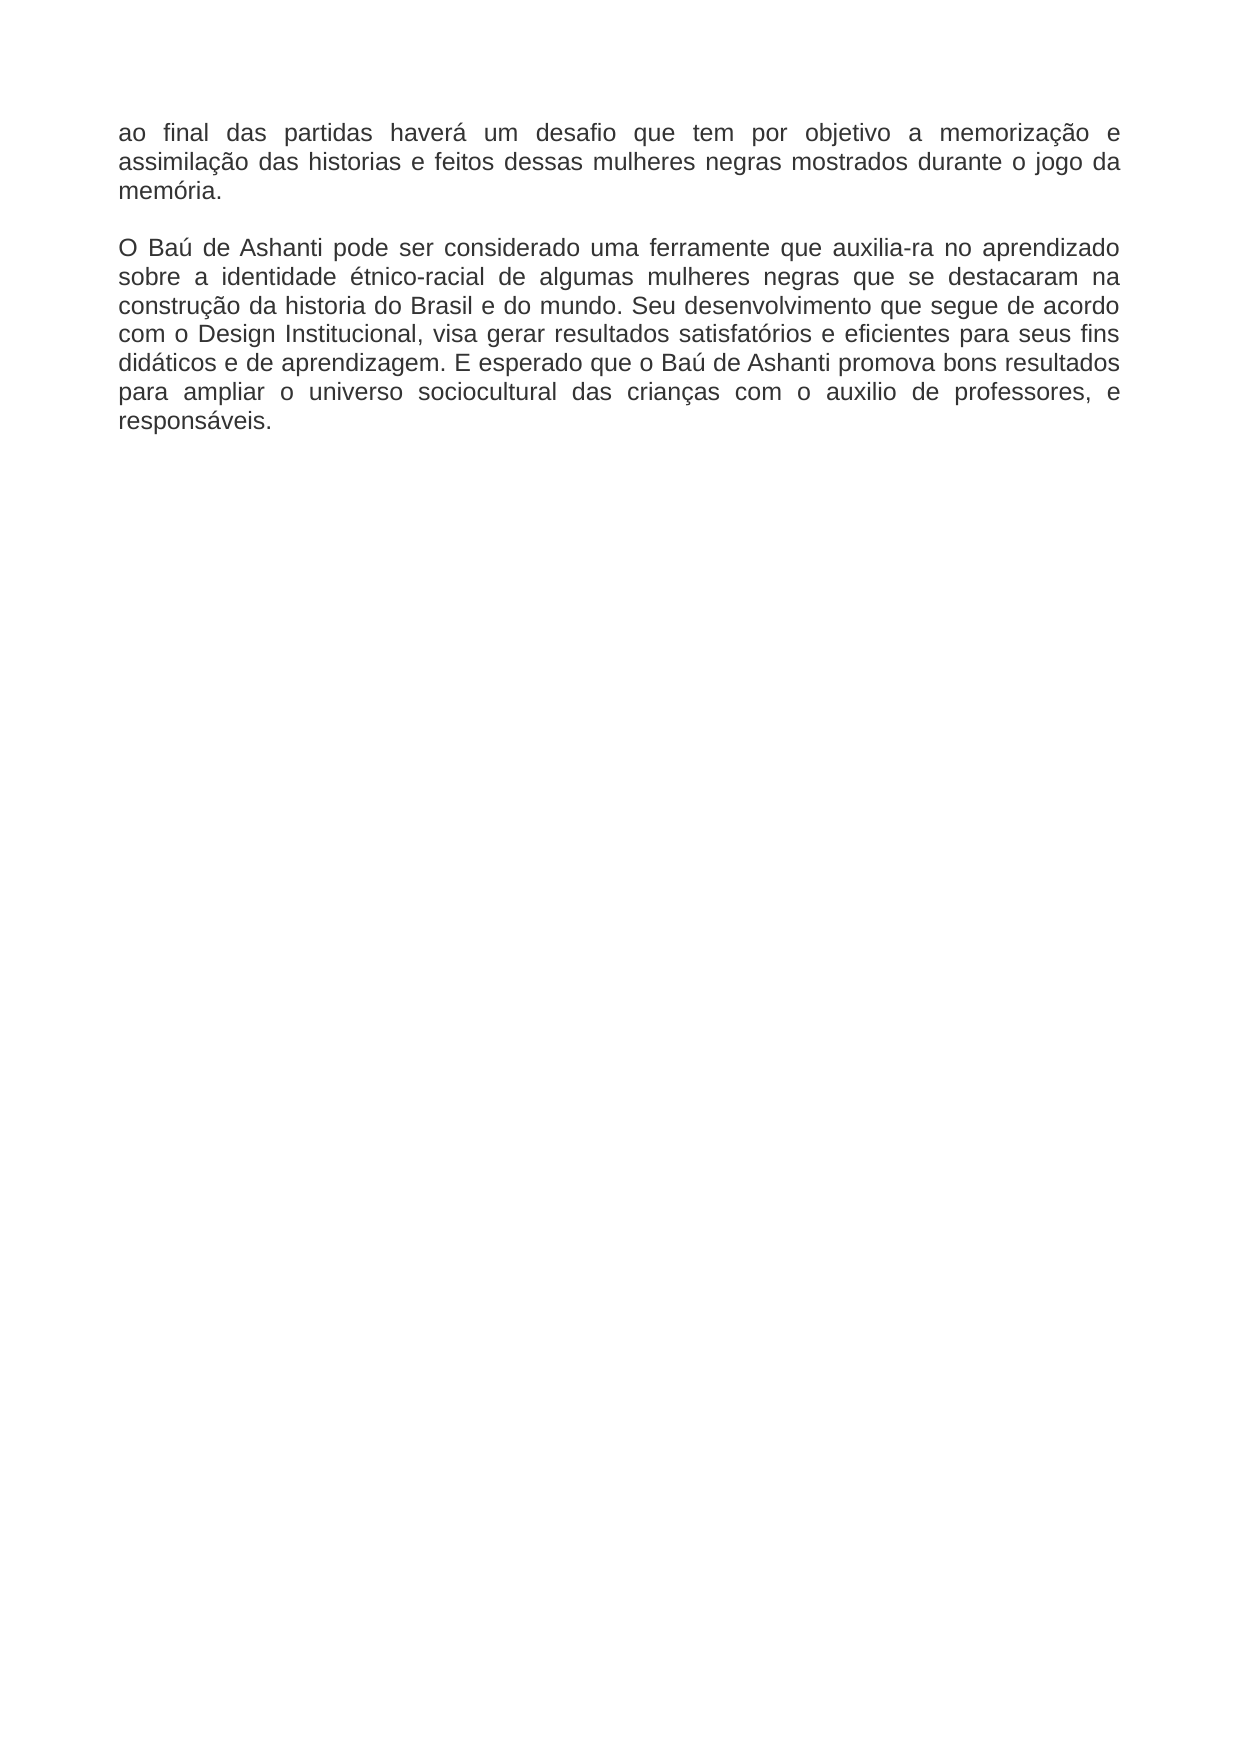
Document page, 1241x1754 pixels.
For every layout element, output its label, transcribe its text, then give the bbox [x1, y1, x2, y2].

text ao final das partidas haverá um desafio que tem por objetivo a memorização e assimilação das historias e feitos dessas mulheres negras mostrados durante o jogo da memória. [118, 118, 1122, 204]
text O Baú de Ashanti pode ser considerado uma ferramente que auxilia-ra no aprendizado sobre a identidade étnico-racial de algumas mulheres negras que se destacaram na construção da historia do Brasil e do mundo. Seu desenvolvimento que segue de acordo com o Design Institucional, visa gerar resultados satisfatórios e eficientes para seus fins didáticos e de aprendizagem. E esperado que o Baú de Ashanti promova bons resultados para ampliar o universo sociocultural das crianças com o auxilio de professores, e responsáveis. [118, 233, 1122, 434]
